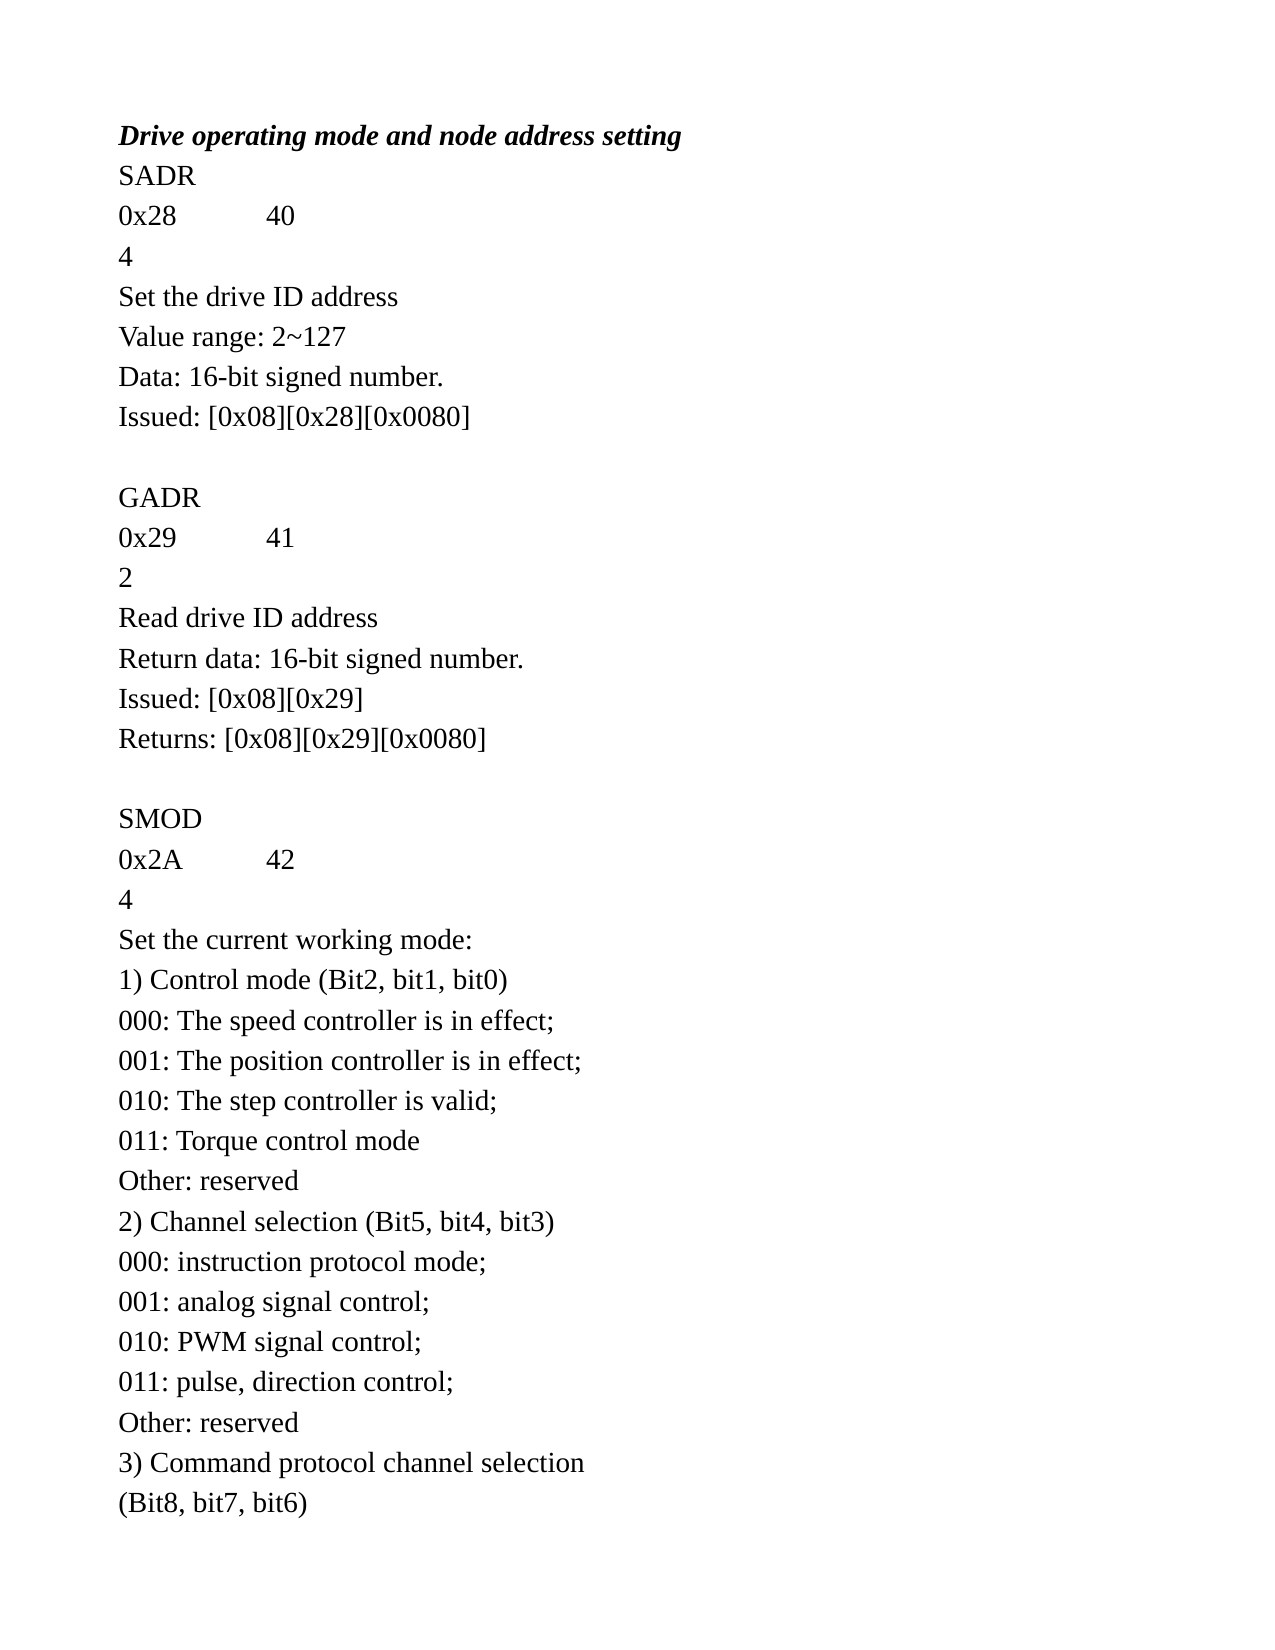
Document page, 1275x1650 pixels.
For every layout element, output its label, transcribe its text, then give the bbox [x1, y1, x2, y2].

text 001: The position controller is in effect; [118, 1043, 1157, 1076]
text 4 [118, 882, 1157, 916]
text 4 [118, 239, 1157, 272]
text 2 [118, 560, 1157, 594]
text Return data: 16-bit signed number. [118, 641, 1157, 674]
text 000: The speed controller is in effect; [118, 1003, 1157, 1036]
text (Bit8, bit7, bit6) [118, 1485, 1157, 1519]
text 0x2A 42 [118, 842, 1157, 875]
text SMOD [118, 802, 1157, 835]
text Other: reserved [118, 1163, 1157, 1197]
text Read drive ID address [118, 601, 1157, 634]
text Issued: [0x08][0x28][0x0080] [118, 399, 1157, 433]
text Data: 16-bit signed number. [118, 359, 1157, 393]
text 2) Channel selection (Bit5, bit4, bit3) [118, 1204, 1157, 1237]
text 010: The step controller is valid; [118, 1083, 1157, 1117]
text 011: Torque control mode [118, 1123, 1157, 1157]
text 0x28 40 [118, 198, 1157, 232]
text Returns: [0x08][0x29][0x0080] [118, 721, 1157, 755]
text 000: instruction protocol mode; [118, 1244, 1157, 1277]
text 0x29 41 [118, 520, 1157, 554]
text GADR [118, 480, 1157, 513]
text SADR [118, 158, 1157, 192]
text 010: PWM signal control; [118, 1324, 1157, 1358]
text 011: pulse, direction control; [118, 1364, 1157, 1398]
text 1) Control mode (Bit2, bit1, bit0) [118, 962, 1157, 996]
text Other: reserved [118, 1405, 1157, 1438]
text Drive operating mode and node address setting [118, 118, 1157, 152]
text 001: analog signal control; [118, 1284, 1157, 1318]
text Value range: 2~127 [118, 319, 1157, 353]
text 3) Command protocol channel selection [118, 1445, 1157, 1478]
text Set the current working mode: [118, 922, 1157, 956]
text Issued: [0x08][0x29] [118, 681, 1157, 714]
text Set the drive ID address [118, 279, 1157, 312]
